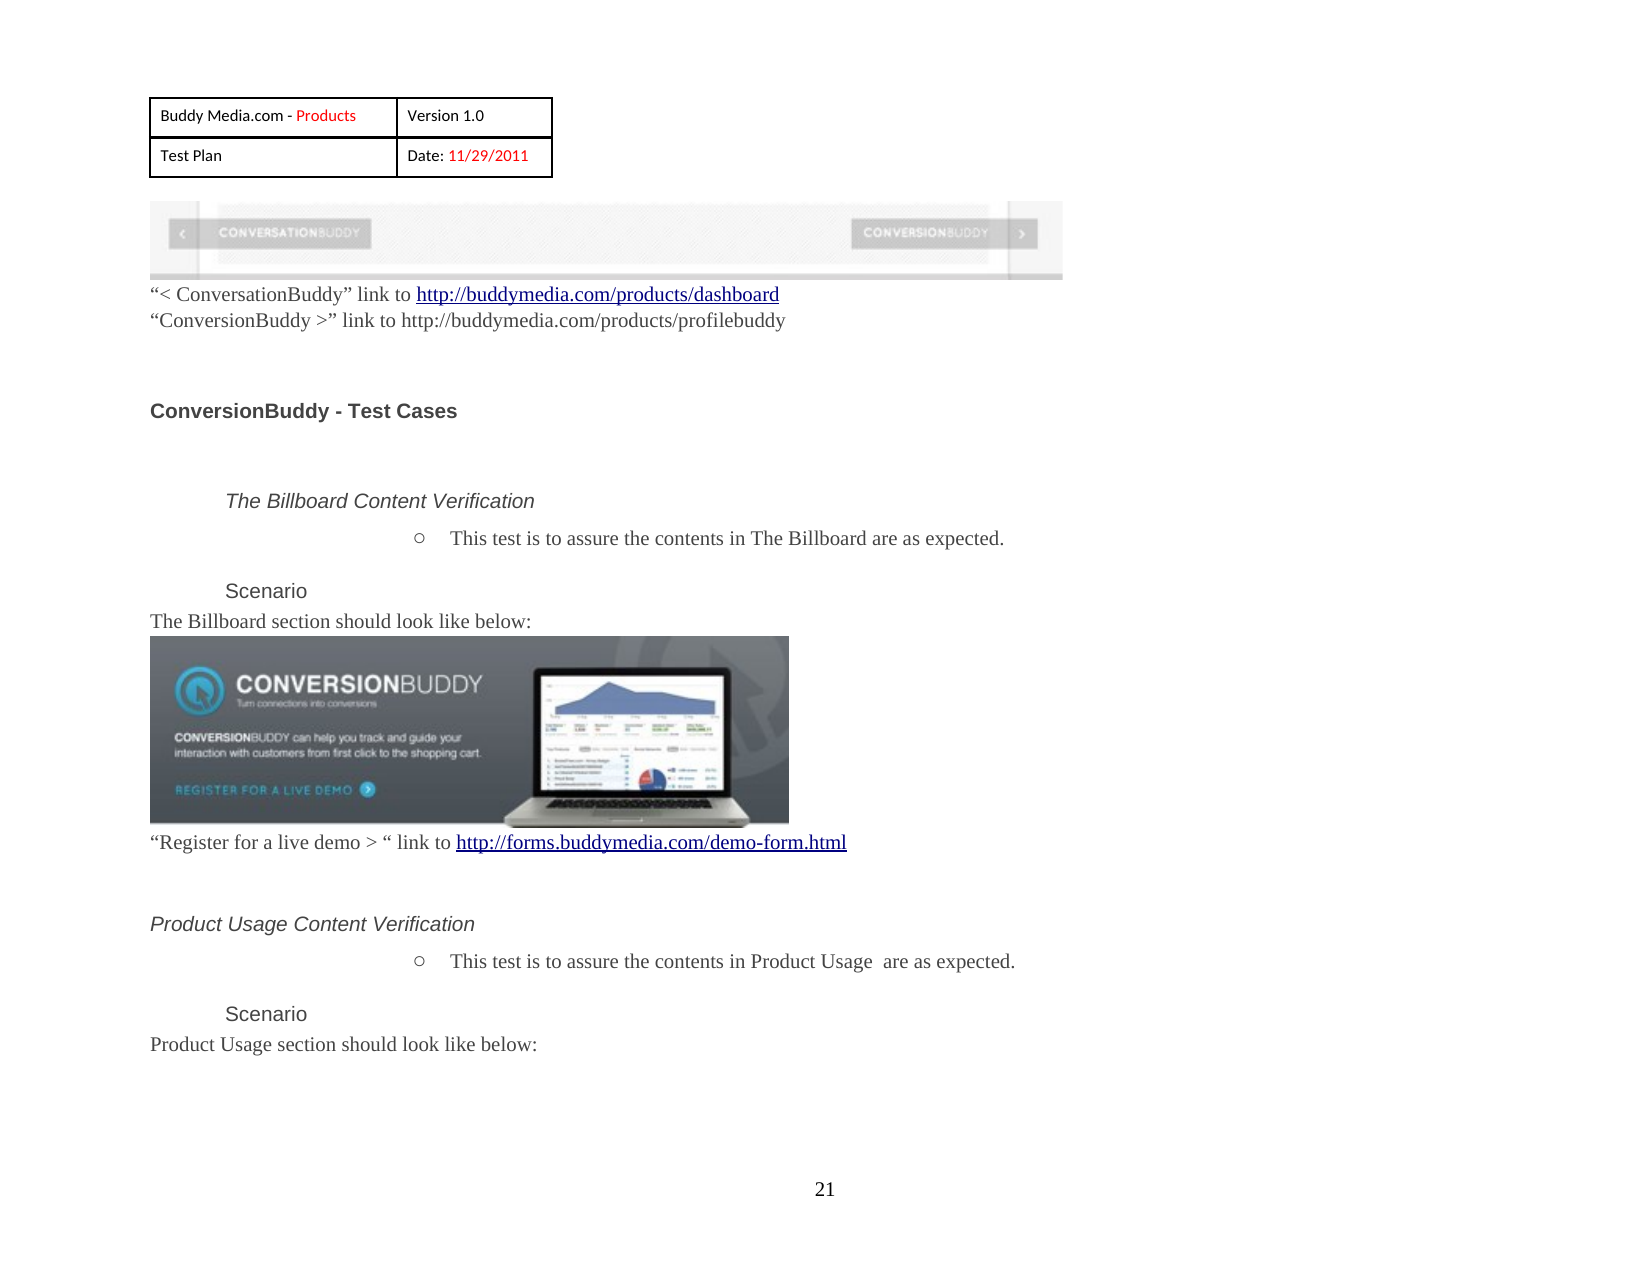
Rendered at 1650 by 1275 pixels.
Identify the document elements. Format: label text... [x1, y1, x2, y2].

picture [150, 201, 1063, 280]
text “Register for a live demo > “ link to http://forms.buddymedia.com/demo-form.html [150, 831, 1500, 854]
list This test is to assure the contents in The Billboard are as expected. [412, 525, 1500, 550]
text The Billboard section should look like below: [150, 610, 1500, 633]
text “< ConversationBuddy” link to http://buddymedia.com/products/dashboard [150, 283, 1500, 306]
list This test is to assure the contents in Product Usage are as expected. [412, 948, 1500, 973]
subtitle Product Usage Content Verification [150, 913, 1500, 936]
text Product Usage section should look like below: [150, 1033, 1500, 1056]
subtitle Scenario [225, 579, 1500, 602]
picture [150, 636, 789, 828]
subtitle Scenario [225, 1002, 1500, 1026]
text “ConversionBuddy >” link to http://buddymedia.com/products/profilebuddy [150, 309, 1500, 332]
subtitle ConversionBuddy - Test Cases [150, 400, 1500, 423]
subtitle The Billboard Content Verification [225, 490, 1500, 513]
